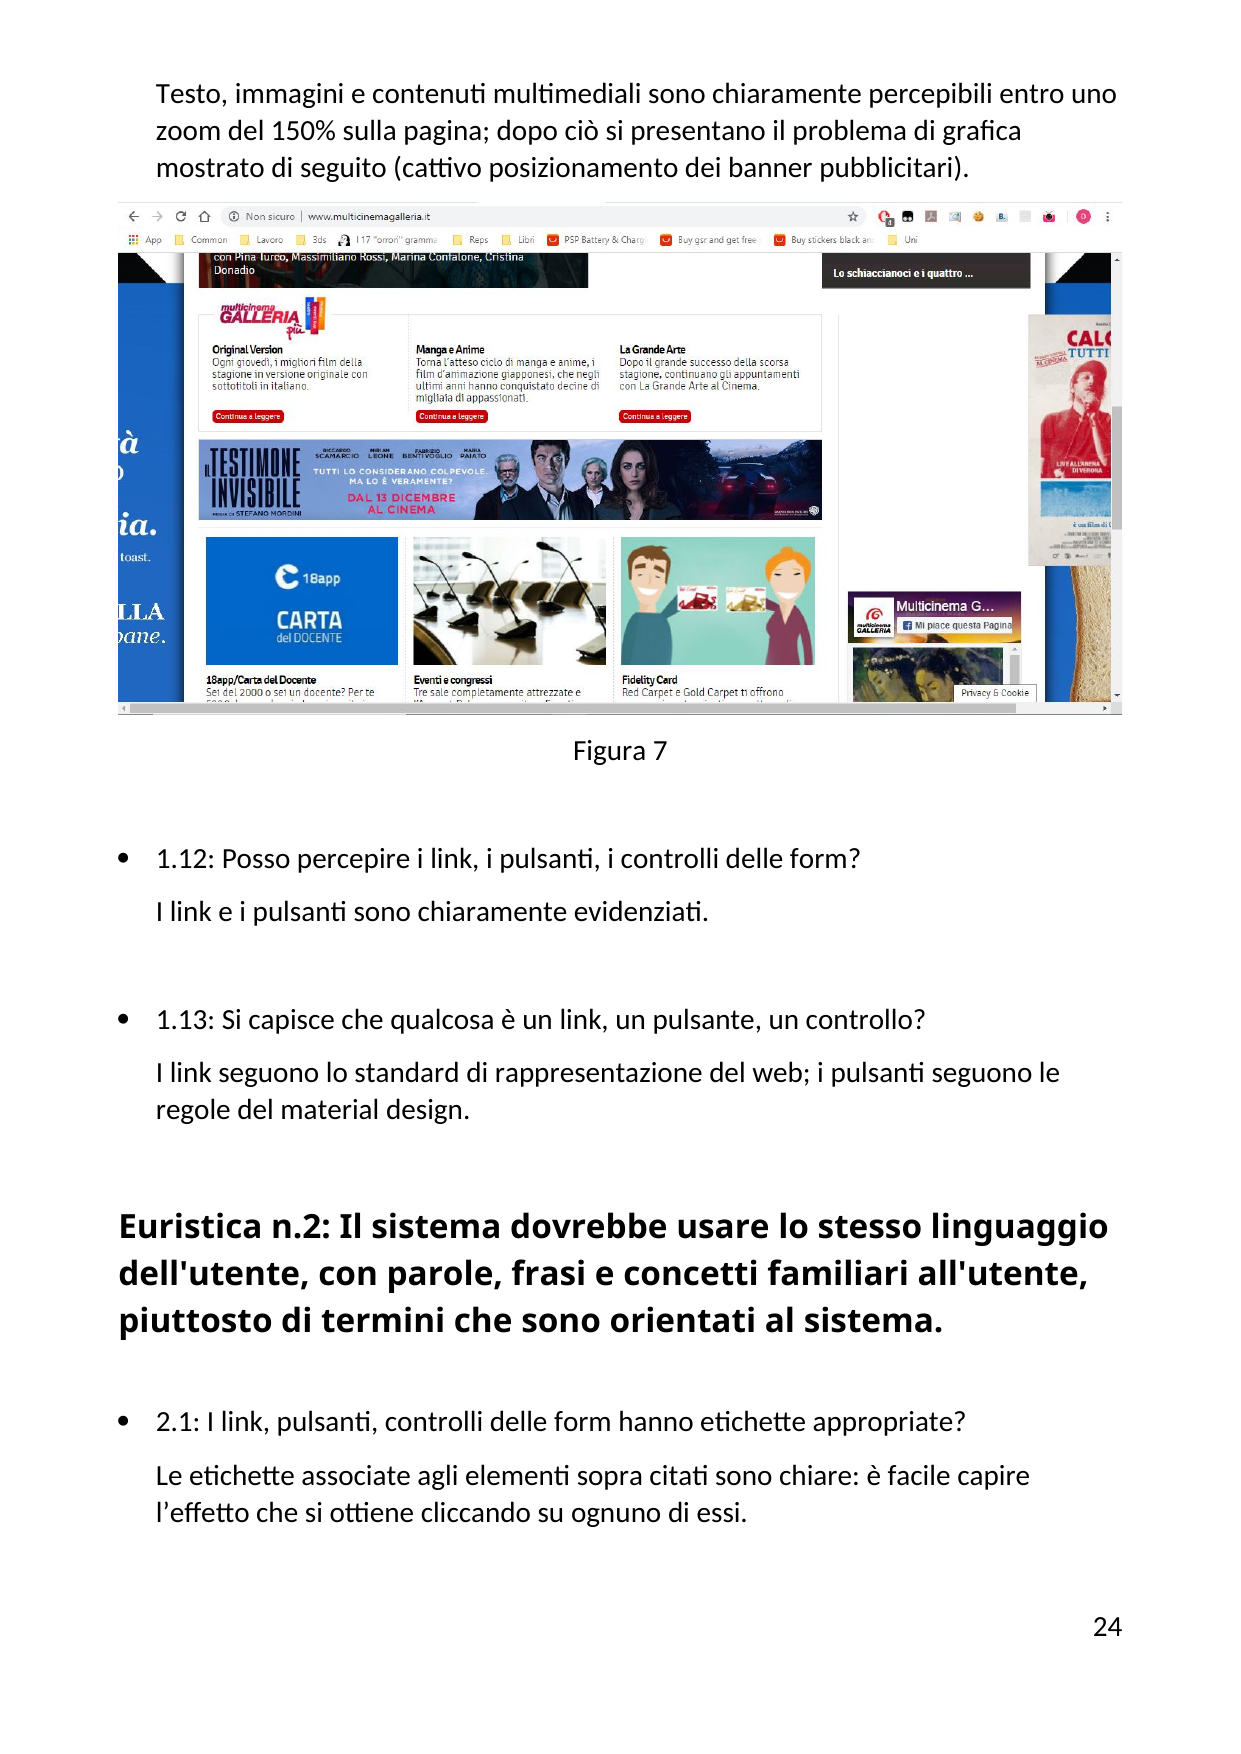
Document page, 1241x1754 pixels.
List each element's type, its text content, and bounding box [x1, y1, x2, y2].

text I link e i pulsanti sono chiaramente evidenziati. [156, 893, 1122, 929]
text Testo, immagini e contenuti multimediali sono chiaramente percepibili entro uno zoom del 150% sulla pagina; dopo ciò si presentano il problema di grafica mostrato di seguito (cattivo posizionamento dei banner pubblicitari). [156, 75, 1122, 184]
list 1.12: Posso percepire i link, i pulsanti, i controlli delle form? [118, 840, 1122, 875]
list 1.13: Si capisce che qualcosa è un link, un pulsante, un controllo? [118, 1001, 1122, 1036]
text Le etichette associate agli elementi sopra citati sono chiare: è facile capire l’effetto che si ottiene cliccando su ognuno di essi. [156, 1457, 1122, 1529]
list 2.1: I link, pulsanti, controlli delle form hanno etichette appropriate? [118, 1403, 1122, 1439]
subtitle Euristica n.2: Il sistema dovrebbe usare lo stesso linguaggio dell'utente, con parole, frasi e concetti familiari all'utente, piuttosto di termini che sono orientati al sistema. [118, 1203, 1122, 1343]
text Figura 7 [118, 732, 1122, 768]
text I link seguono lo standard di rappresentazione del web; i pulsanti seguono le regole del material design. [156, 1054, 1122, 1127]
